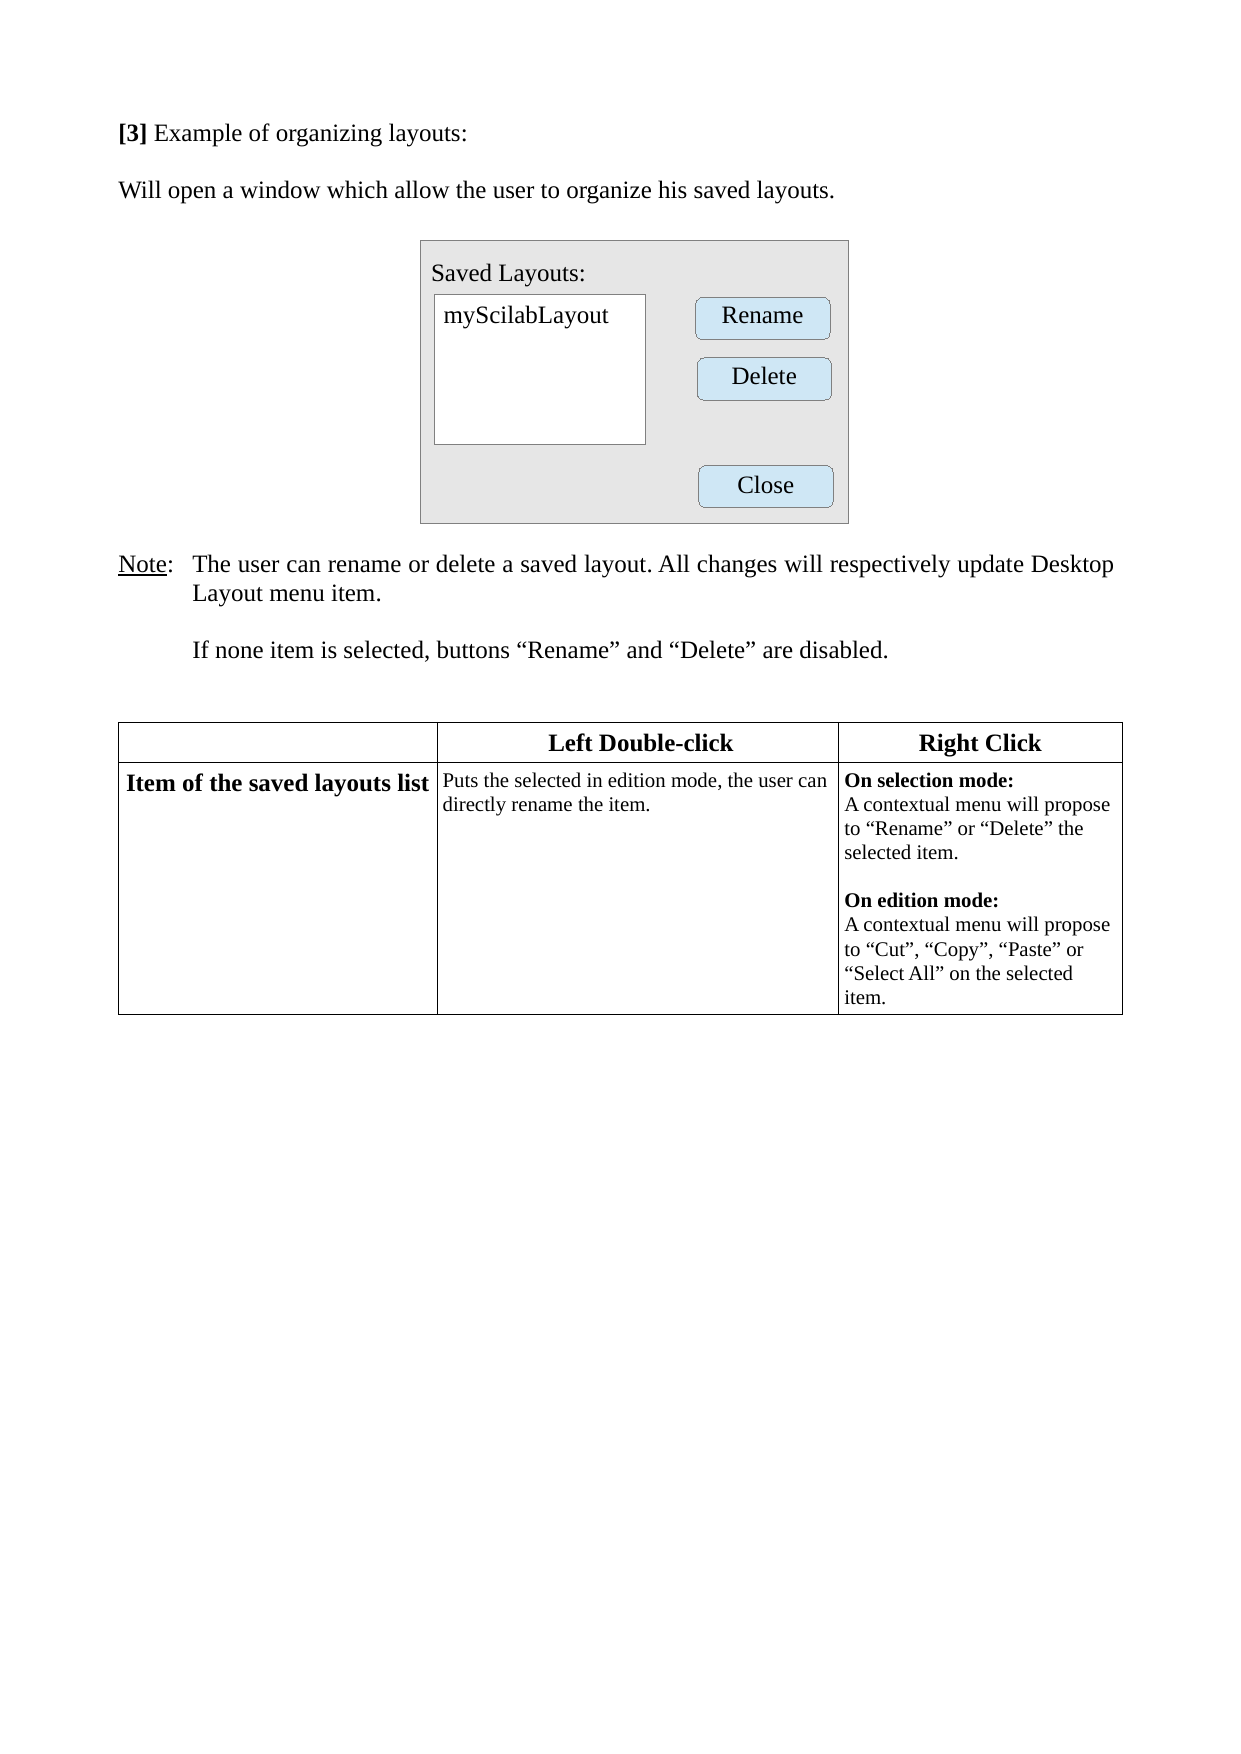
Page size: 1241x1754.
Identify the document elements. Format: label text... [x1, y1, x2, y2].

table_header Right Click [839, 723, 1122, 762]
table_header Left Double-click [438, 723, 838, 762]
table_cell Item of the saved layouts list [119, 763, 437, 1014]
text If none item is selected, buttons “Rename” and “Delete” are disabled. [118, 636, 1122, 664]
text Note: The user can rename or delete a saved layout. All changes will respectively update Desktop Layout menu item. [118, 549, 1122, 607]
table_cell Puts the selected in edition mode, the user can directly rename the item. [438, 763, 838, 1014]
text Will open a window which allow the user to organize his saved layouts. [118, 176, 1122, 204]
text [3] Example of organizing layouts: [118, 118, 1122, 147]
table_header [119, 723, 437, 762]
table_cell On selection mode: A contextual menu will propose to “Rename” or “Delete” the selected item. On edition mode: A contextual menu will propose to “Cut”, “Copy”, “Paste” or “Select All” on the selected item. [839, 763, 1122, 1014]
